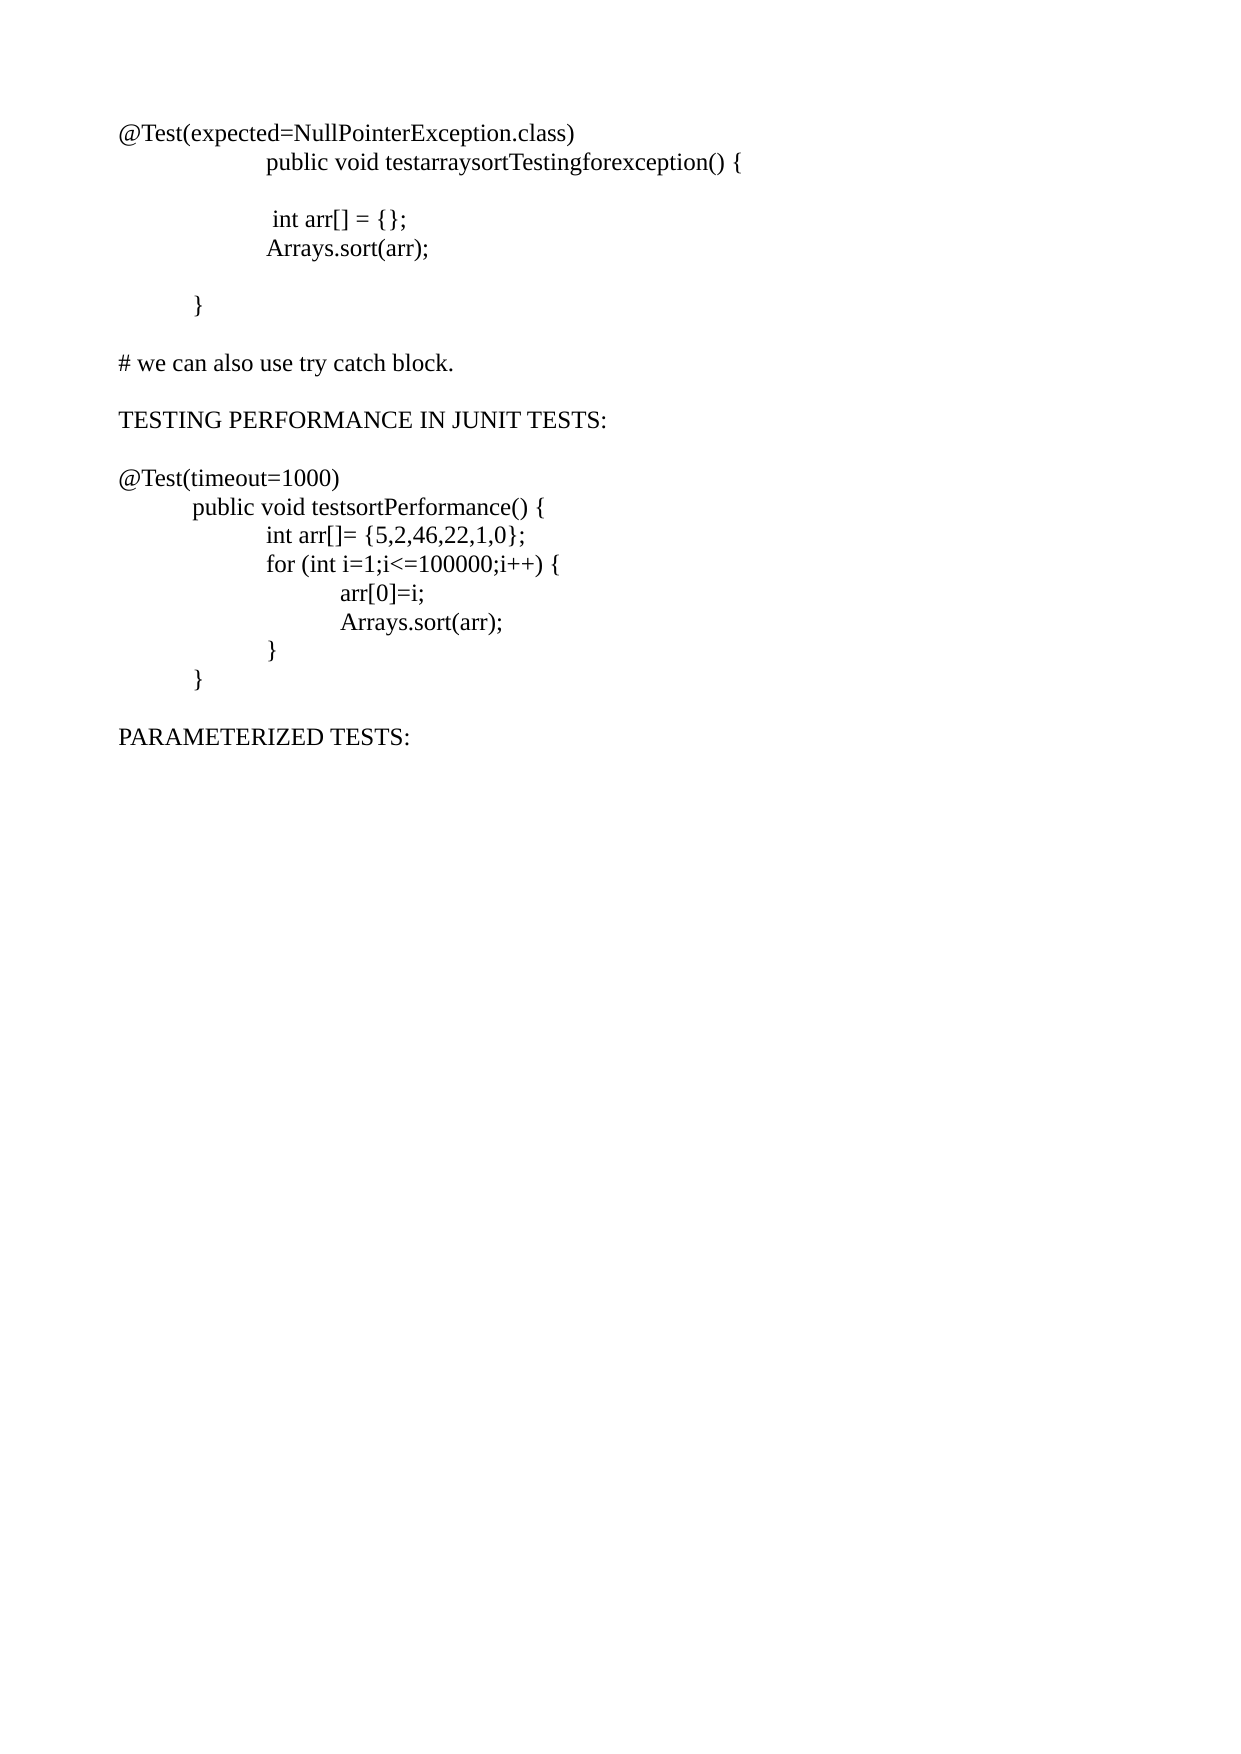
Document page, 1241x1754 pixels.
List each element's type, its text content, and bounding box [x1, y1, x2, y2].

text @Test(timeout=1000) [118, 463, 1122, 492]
text public void testarraysortTestingforexception() { [118, 147, 1122, 176]
text public void testsortPerformance() { [118, 492, 1122, 521]
text for (int i=1;i<=100000;i++) { [118, 549, 1122, 578]
text Arrays.sort(arr); [118, 607, 1122, 636]
text int arr[]= {5,2,46,22,1,0}; [118, 521, 1122, 549]
text } [118, 291, 1122, 319]
text arr[0]=i; [118, 578, 1122, 607]
text } [118, 664, 1122, 693]
text Arrays.sort(arr); [118, 233, 1122, 262]
text PARAMETERIZED TESTS: [118, 722, 1122, 751]
text TESTING PERFORMANCE IN JUNIT TESTS: [118, 406, 1122, 434]
text @Test(expected=NullPointerException.class) [118, 118, 1122, 147]
text # we can also use try catch block. [118, 348, 1122, 377]
text int arr[] = {}; [118, 204, 1122, 233]
text } [118, 636, 1122, 664]
